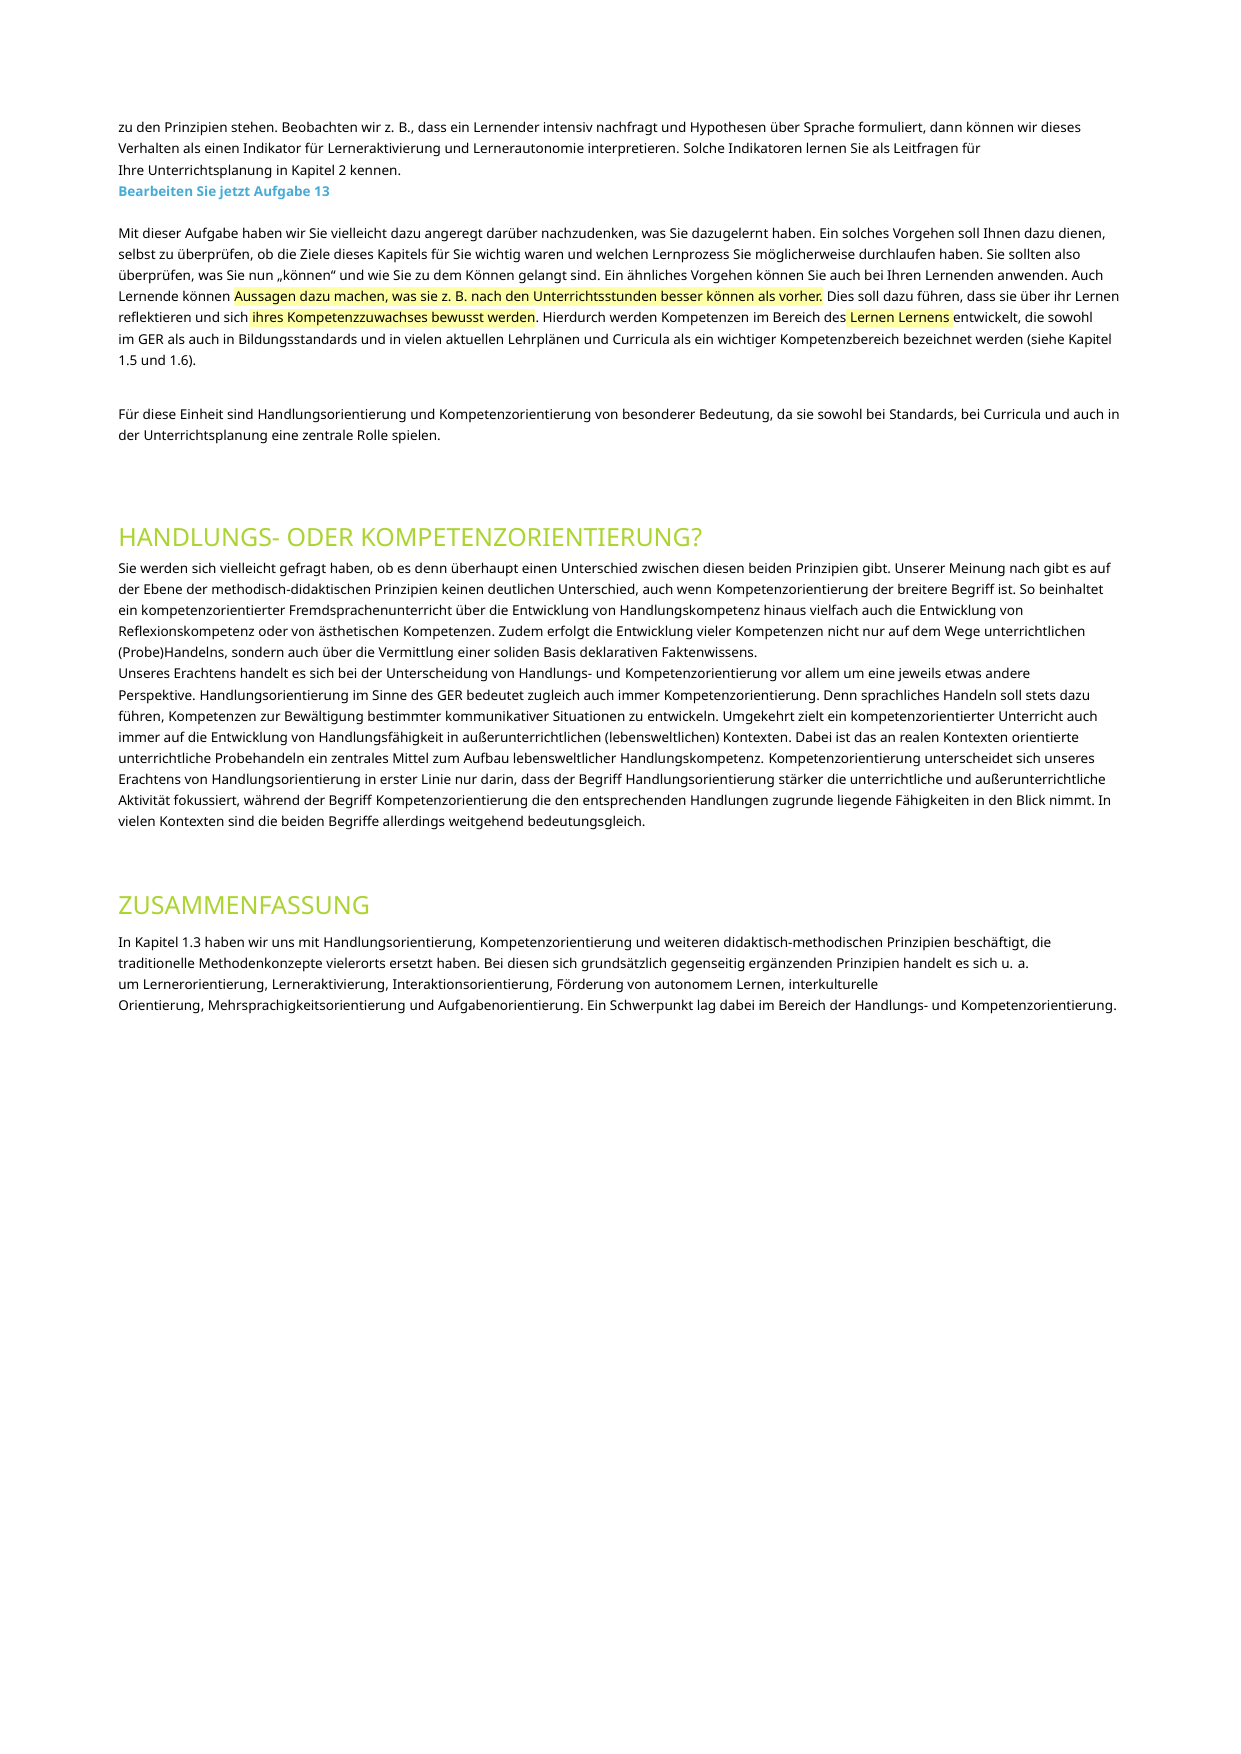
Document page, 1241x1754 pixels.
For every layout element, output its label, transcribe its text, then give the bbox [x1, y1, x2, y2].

text In Kapitel 1.3 haben wir uns mit Handlungsorientierung, Kompetenzorientierung und weiteren didaktisch-methodischen Prinzipien beschäftigt, die traditionelle Methodenkonzepte vielerorts ersetzt haben. Bei diesen sich grundsätzlich gegenseitig ergänzenden Prinzipien handelt es sich u. a. um Lernerorientierung, Lerneraktivierung, Interaktionsorientierung, Förderung von autonomem Lernen, interkulturelle Orientierung, Mehrsprachigkeitsorientierung und Aufgabenorientierung. Ein Schwerpunkt lag dabei im Bereich der Handlungs- und Kompetenzorientierung. [118, 933, 1122, 1015]
text Bearbeiten Sie jetzt Aufgabe 13 [118, 182, 1122, 200]
text zu den Prinzipien stehen. Beobachten wir z. B., dass ein Lernender intensiv nachfragt und Hypothesen über Sprache formuliert, dann können wir dieses Verhalten als einen Indikator für Lerneraktivierung und Lernerautonomie interpretieren. Solche Indikatoren lernen Sie als Leitfragen für Ihre Unterrichtsplanung in Kapitel 2 kennen. [118, 118, 1122, 179]
text Mit dieser Aufgabe haben wir Sie vielleicht dazu angeregt darüber nachzudenken, was Sie dazugelernt haben. Ein solches Vorgehen soll Ihnen dazu dienen, selbst zu überprüfen, ob die Ziele dieses Kapitels für Sie wichtig waren und welchen Lernprozess Sie möglicherweise durchlaufen haben. Sie sollten also überprüfen, was Sie nun „können“ und wie Sie zu dem Können gelangt sind. Ein ähnliches Vorgehen können Sie auch bei Ihren Lernenden anwenden. Auch Lernende können Aussagen dazu machen, was sie z. B. nach den Unterrichtsstunden besser können als vorher. Dies soll dazu führen, dass sie über ihr Lernen reflektieren und sich ihres Kompetenzzuwachses bewusst werden. Hierdurch werden Kompetenzen im Bereich des Lernen Lernens entwickelt, die sowohl im GER als auch in Bildungsstandards und in vielen aktuellen Lehrplänen und Curricula als ein wichtiger Kompetenzbereich bezeichnet werden (siehe Kapitel 1.5 und 1.6). [118, 224, 1122, 369]
text HANDLUNGS- ODER KOMPETENZORIENTIERUNG? [118, 519, 1122, 553]
text Für diese Einheit sind Handlungsorientierung und Kompetenzorientierung von besonderer Bedeutung, da sie sowohl bei Standards, bei Curricula und auch in der Unterrichtsplanung eine zentrale Rolle spielen. [118, 405, 1122, 444]
subtitle ZUSAMMENFASSUNG [118, 887, 1122, 921]
text Unseres Erachtens handelt es sich bei der Unterscheidung von Handlungs- und Kompetenzorientierung vor allem um eine jeweils etwas andere Perspektive. Handlungsorientierung im Sinne des GER bedeutet zugleich auch immer Kompetenzorientierung. Denn sprachliches Handeln soll stets dazu führen, Kompetenzen zur Bewältigung bestimmter kommunikativer Situationen zu entwickeln. Umgekehrt zielt ein kompetenzorientierter Unterricht auch immer auf die Entwicklung von Handlungsfähigkeit in außerunterrichtlichen (lebensweltlichen) Kontexten. Dabei ist das an realen Kontexten orientierte unterrichtliche Probehandeln ein zentrales Mittel zum Aufbau lebensweltlicher Handlungskompetenz. Kompetenzorientierung unterscheidet sich unseres Erachtens von Handlungsorientierung in erster Linie nur darin, dass der Begriff Handlungsorientierung stärker die unterrichtliche und außerunterrichtliche Aktivität fokussiert, während der Begriff Kompetenzorientierung die den entsprechenden Handlungen zugrunde liegende Fähigkeiten in den Blick nimmt. In vielen Kontexten sind die beiden Begriffe allerdings weitgehend bedeutungsgleich. [118, 664, 1122, 831]
text Sie werden sich vielleicht gefragt haben, ob es denn überhaupt einen Unterschied zwischen diesen beiden Prinzipien gibt. Unserer Meinung nach gibt es auf der Ebene der methodisch-didaktischen Prinzipien keinen deutlichen Unterschied, auch wenn Kompetenzorientierung der breitere Begriff ist. So beinhaltet ein kompetenzorientierter Fremdsprachenunterricht über die Entwicklung von Handlungskompetenz hinaus vielfach auch die Entwicklung von Reflexionskompetenz oder von ästhetischen Kompetenzen. Zudem erfolgt die Entwicklung vieler Kompetenzen nicht nur auf dem Wege unterrichtlichen (Probe)Handelns, sondern auch über die Vermittlung einer soliden Basis deklarativen Faktenwissens. [118, 558, 1122, 662]
